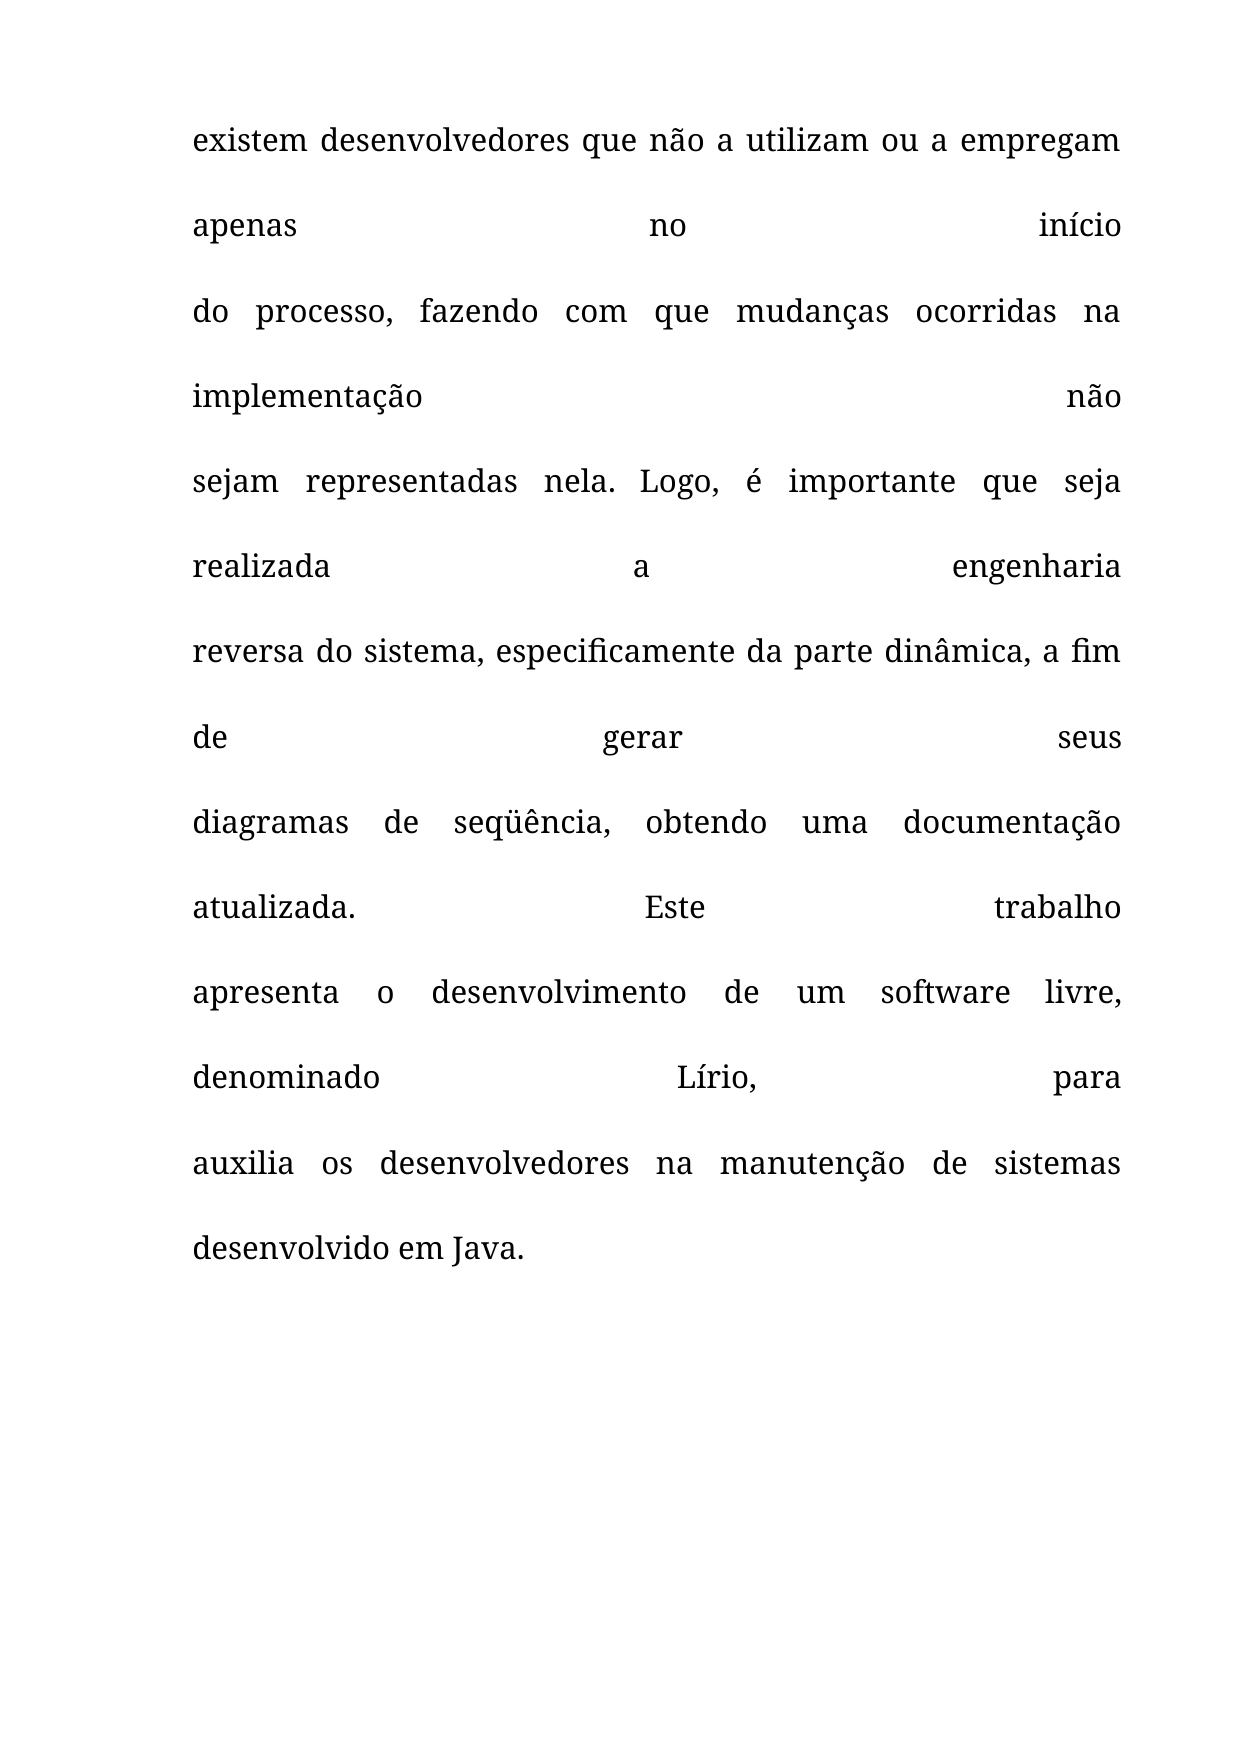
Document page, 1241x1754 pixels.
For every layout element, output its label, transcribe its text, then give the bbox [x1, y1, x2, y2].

text existem desenvolvedores que não a utilizam ou a empregam apenas no início do processo, fazendo com que mudanças ocorridas na implementação não sejam representadas nela. Logo, é importante que seja realizada a engenharia reversa do sistema, especificamente da parte dinâmica, a fim de gerar seus diagramas de seqüência, obtendo uma documentação atualizada. Este trabalho apresenta o desenvolvimento de um software livre, denominado Lírio, para auxilia os desenvolvedores na manutenção de sistemas desenvolvido em Java. [192, 118, 1122, 1268]
